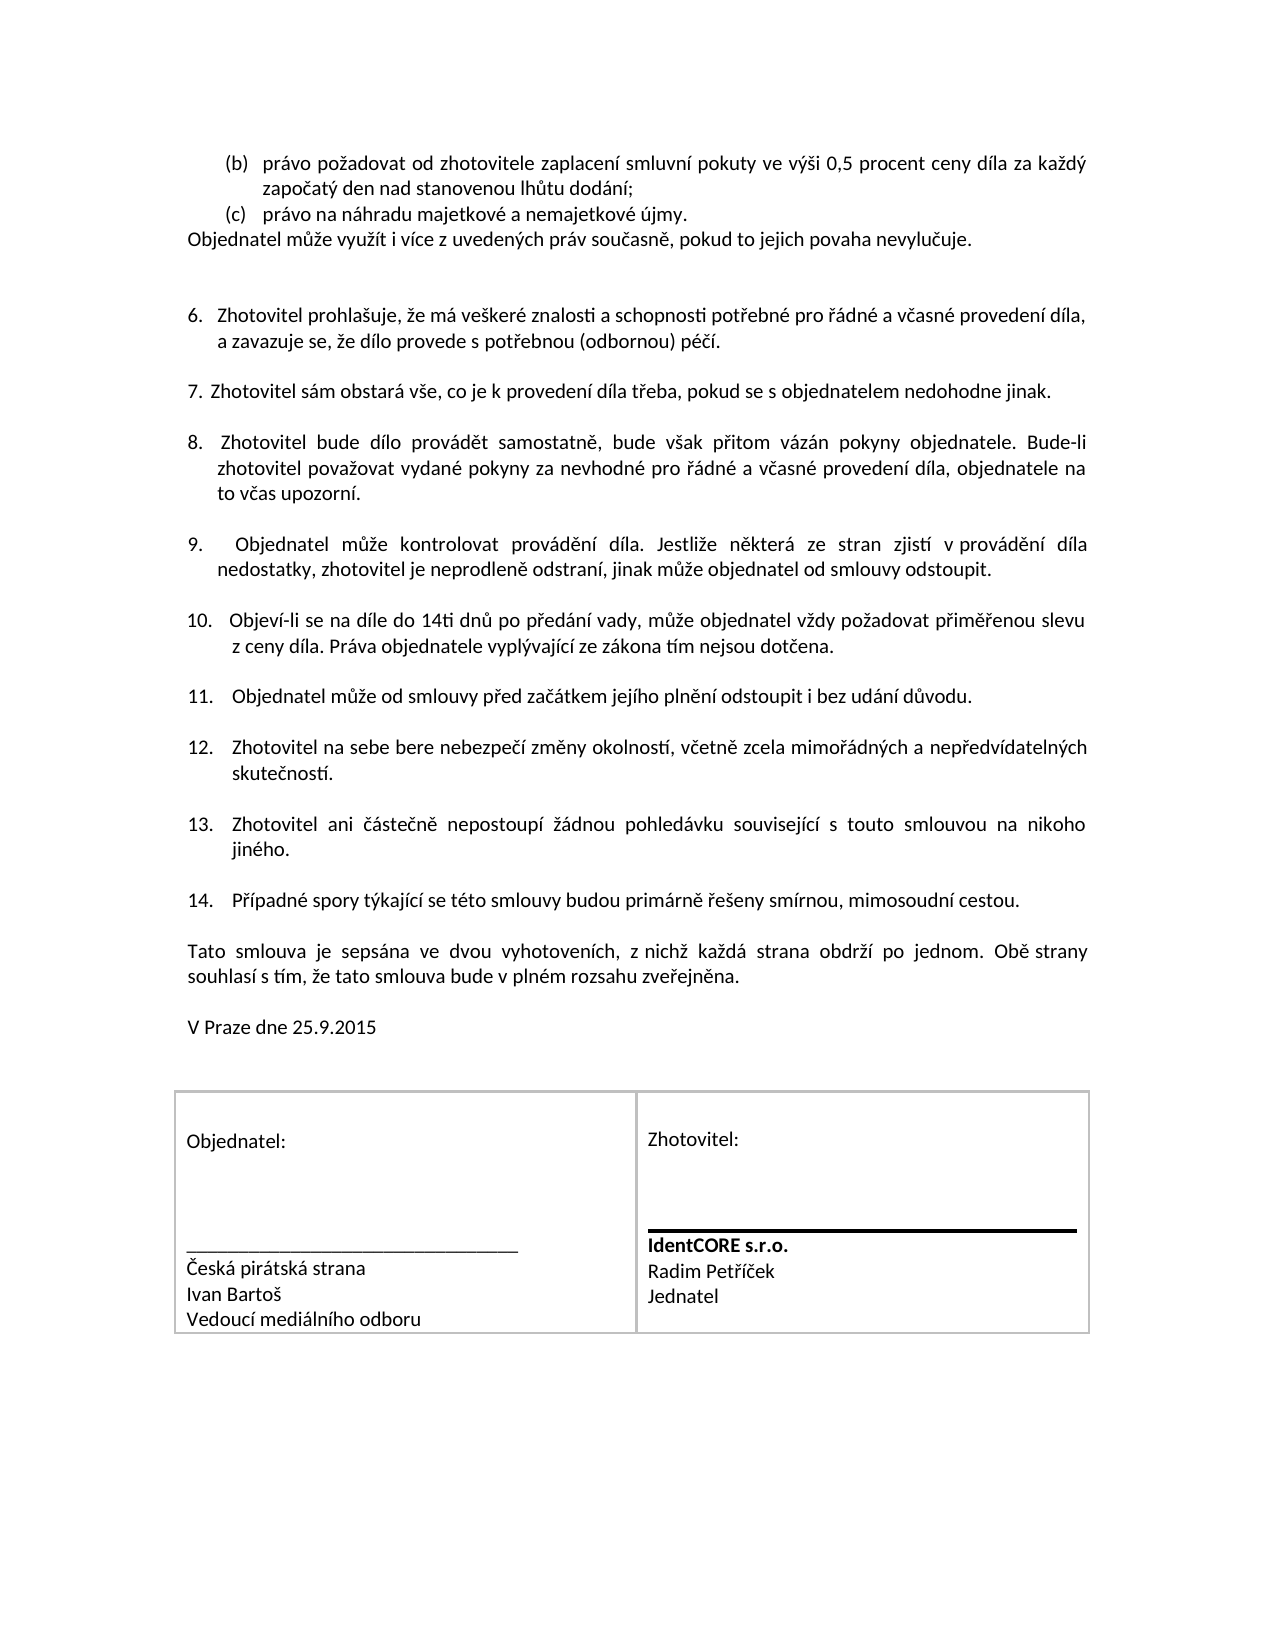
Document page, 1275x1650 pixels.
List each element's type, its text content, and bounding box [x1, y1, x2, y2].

list právo na náhradu majetkové a nemajetkové újmy. [225, 201, 1087, 226]
list Zhotovitel na sebe bere nebezpečí změny okolností, včetně zcela mimořádných a nepředvídatelných skutečností. [187, 734, 1087, 785]
list Zhotovitel sám obstará vše, co je k provedení díla třeba, pokud se s objednatelem nedohodne jinak. [187, 379, 1087, 404]
list Případné spory týkající se této smlouvy budou primárně řešeny smírnou, mimosoudní cestou. [187, 887, 1087, 912]
list Objednatel může kontrolovat provádění díla. Jestliže některá ze stran zjistí v provádění díla nedostatky, zhotovitel je neprodleně odstraní, jinak může objednatel od smlouvy odstoupit. [187, 531, 1087, 582]
table_header Objednatel: ________________________________ Česká pirátská strana Ivan Bartoš Vedoucí mediálního odboru [176, 1093, 635, 1332]
list Objeví-li se na díle do 14ti dnů po předání vady, může objednatel vždy požadovat přiměřenou slevu z ceny díla. Práva objednatele vyplývající ze zákona tím nejsou dotčena. [186, 607, 1087, 658]
text V Praze dne 25.9.2015 [187, 1014, 1087, 1039]
list Zhotovitel prohlašuje, že má veškeré znalosti a schopnosti potřebné pro řádné a včasné provedení díla, a zavazuje se, že dílo provede s potřebnou (odbornou) péčí. [187, 302, 1087, 353]
table_header Zhotovitel: IdentCORE s.r.o. Radim Petříček Jednatel [638, 1093, 1088, 1332]
text Objednatel může využít i více z uvedených práv současně, pokud to jejich povaha nevylučuje. [187, 226, 1087, 252]
list Zhotovitel ani částečně nepostoupí žádnou pohledávku související s touto smlouvou na nikoho jiného. [187, 811, 1087, 862]
text Tato smlouva je sepsána ve dvou vyhotoveních, z nichž každá strana obdrží po jednom. Obě strany souhlasí s tím, že tato smlouva bude v plném rozsahu zveřejněna. [187, 938, 1087, 989]
list právo požadovat od zhotovitele zaplacení smluvní pokuty ve výši 0,5 procent ceny díla za každý započatý den nad stanovenou lhůtu dodání; [225, 150, 1087, 201]
list Objednatel může od smlouvy před začátkem jejího plnění odstoupit i bez udání důvodu. [187, 684, 1087, 709]
list Zhotovitel bude dílo provádět samostatně, bude však přitom vázán pokyny objednatele. Bude-li zhotovitel považovat vydané pokyny za nevhodné pro řádné a včasné provedení díla, objednatele na to včas upozorní. [187, 429, 1087, 506]
